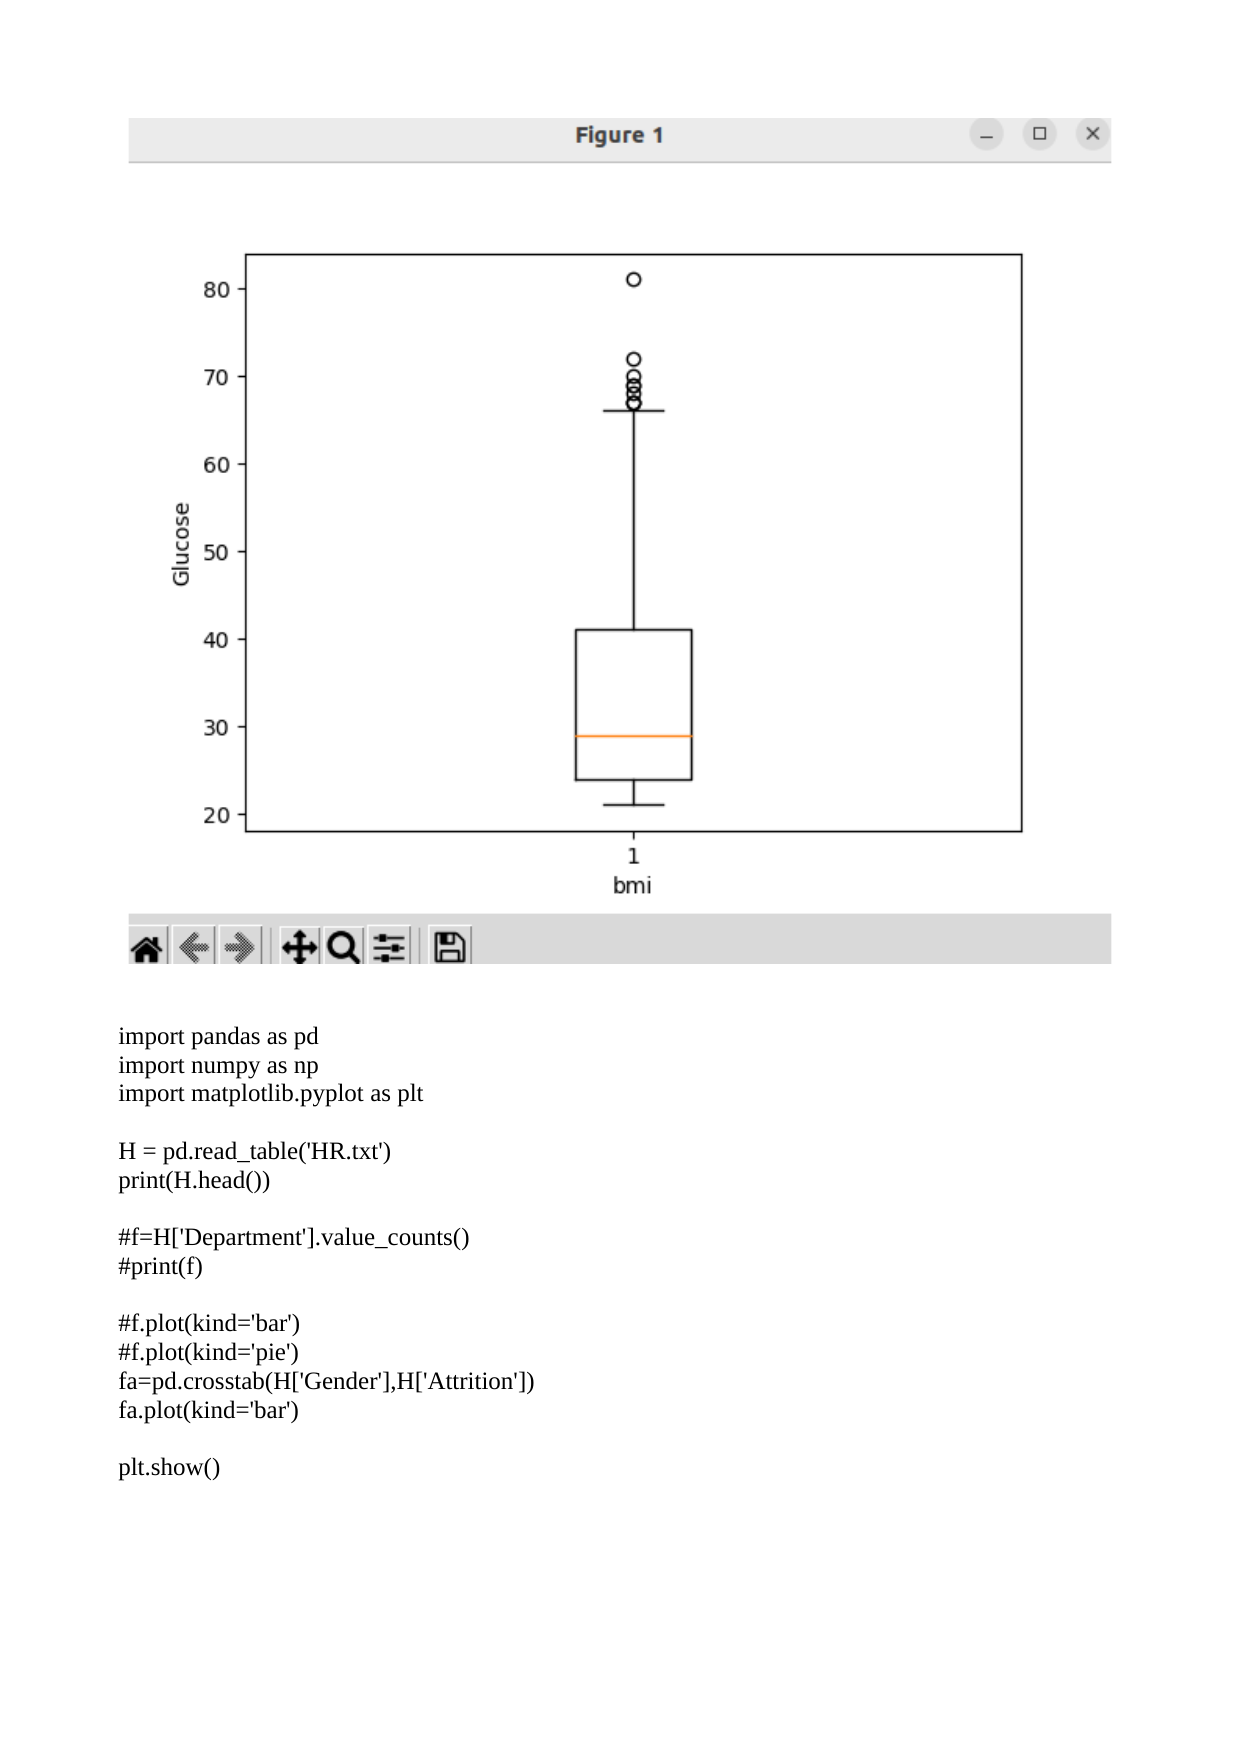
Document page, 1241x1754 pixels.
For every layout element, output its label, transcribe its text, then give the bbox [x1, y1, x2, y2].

text fa.plot(kind='bar') [118, 1395, 1122, 1423]
text #f=H['Department'].value_counts() [118, 1222, 1122, 1251]
text #f.plot(kind='bar') [118, 1308, 1122, 1337]
text #f.plot(kind='pie') [118, 1337, 1122, 1366]
text import matplotlib.pyplot as plt [118, 1078, 1122, 1107]
text H = pd.read_table('HR.txt') [118, 1136, 1122, 1165]
text fa=pd.crosstab(H['Gender'],H['Attrition']) [118, 1366, 1122, 1395]
picture [128, 118, 1112, 964]
text print(H.head()) [118, 1165, 1122, 1193]
text #print(f) [118, 1251, 1122, 1280]
text import pandas as pd [118, 1021, 1122, 1050]
text import numpy as np [118, 1050, 1122, 1078]
text plt.show() [118, 1452, 1122, 1481]
